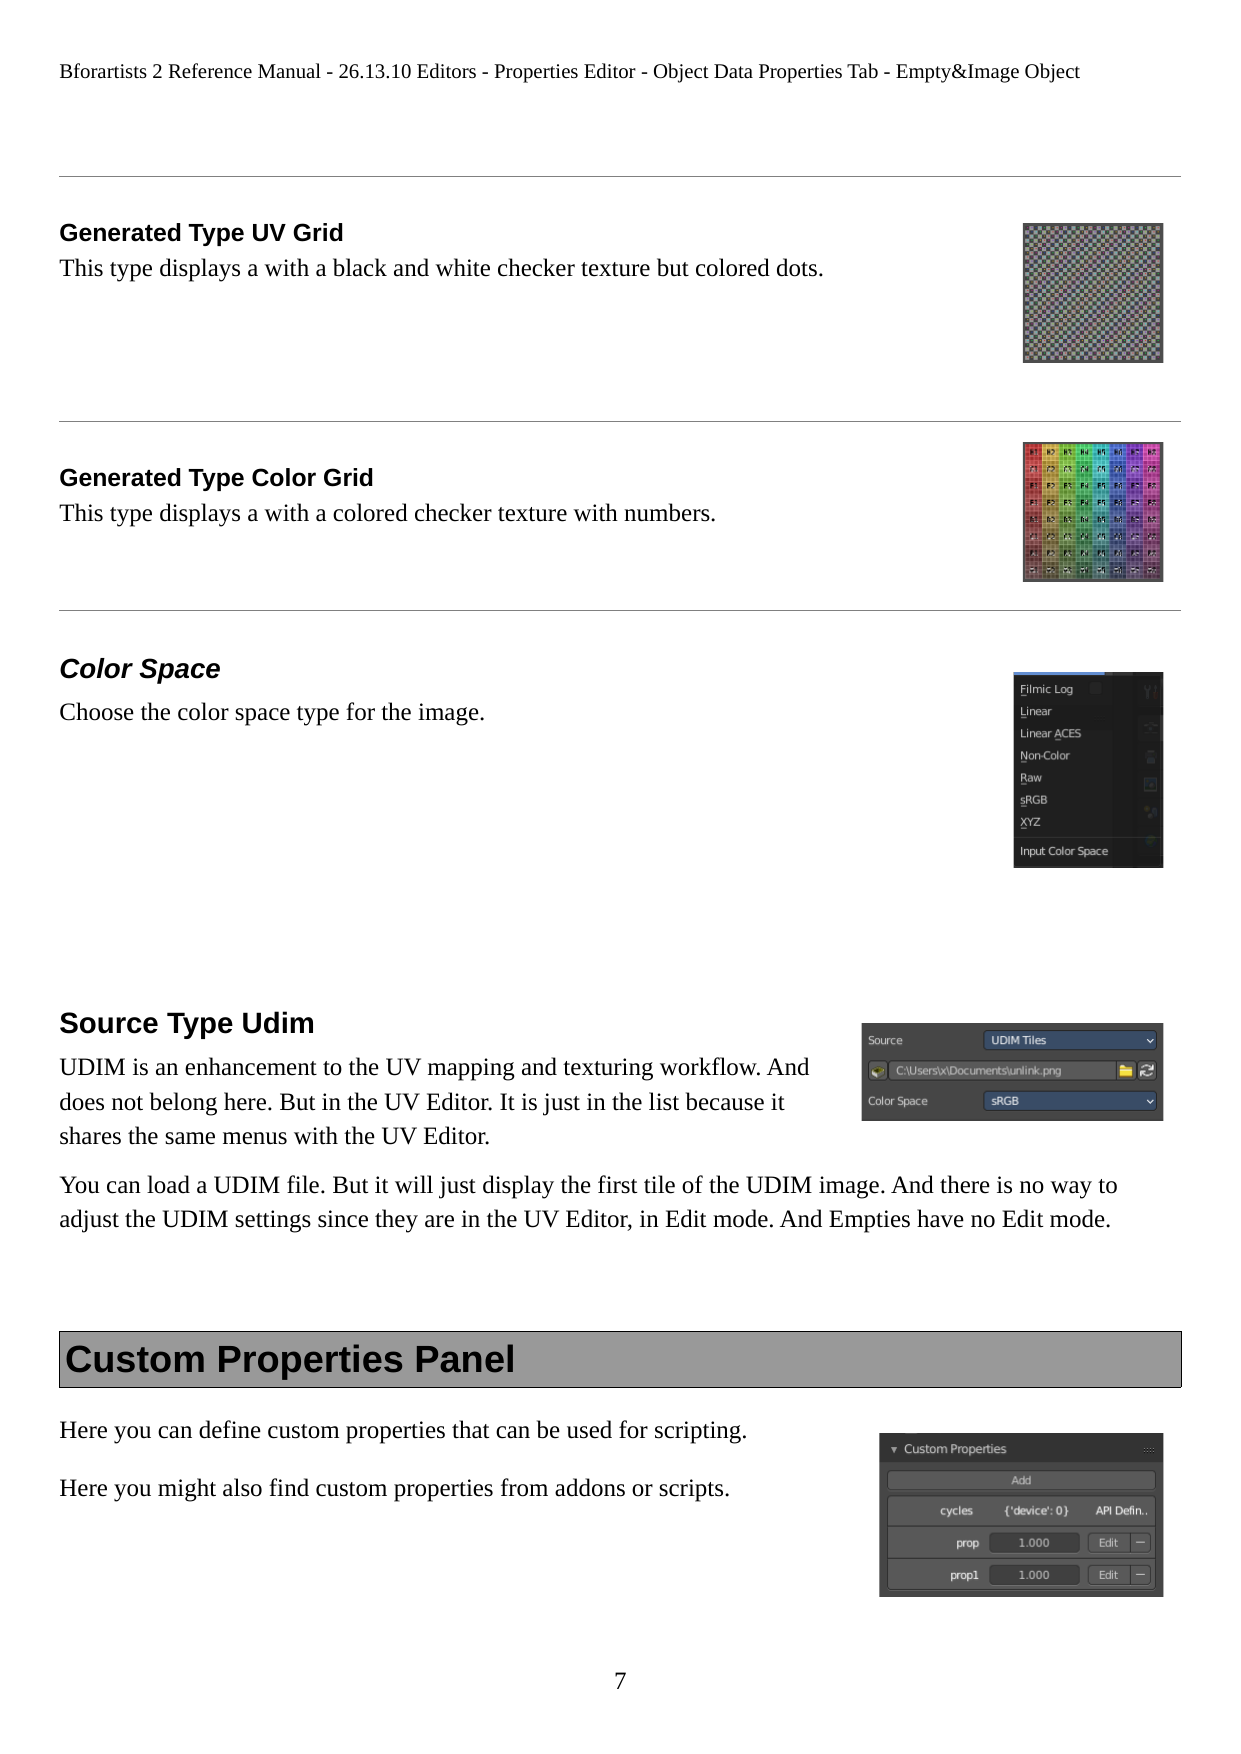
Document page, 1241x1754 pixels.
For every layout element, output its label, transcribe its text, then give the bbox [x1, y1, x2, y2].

picture [1022, 442, 1164, 582]
picture [879, 1433, 1164, 1597]
subtitle Color Space [59, 652, 1181, 684]
picture [1022, 223, 1164, 363]
text UDIM is an enhancement to the UV mapping and texturing workflow. And does not belong here. But in the UV Editor. It is just in the list because it shares the same menus with the UV Editor. [59, 1052, 1181, 1150]
subtitle Generated Type Color Grid [59, 463, 1022, 491]
subtitle Generated Type UV Grid [59, 218, 1181, 247]
table_header Custom Properties Panel [60, 1332, 1181, 1387]
text You can load a UDIM file. But it will just display the first tile of the UDIM image. And there is no way to adjust the UDIM settings since they are in the UV Editor, in Edit mode. And Empties have no Edit mode. [59, 1170, 1181, 1233]
picture [1013, 672, 1164, 868]
text This type displays a with a colored checker texture with numbers. [59, 498, 1022, 526]
text Here you can define custom properties that can be used for scripting. [59, 1416, 1181, 1444]
text Here you might also find custom properties from addons or scripts. [59, 1473, 879, 1502]
picture [861, 1023, 1164, 1121]
text Choose the color space type for the image. [59, 697, 1013, 726]
text This type displays a with a black and white checker texture but colored dots. [59, 253, 1022, 282]
subtitle Source Type Udim [59, 1006, 1181, 1039]
